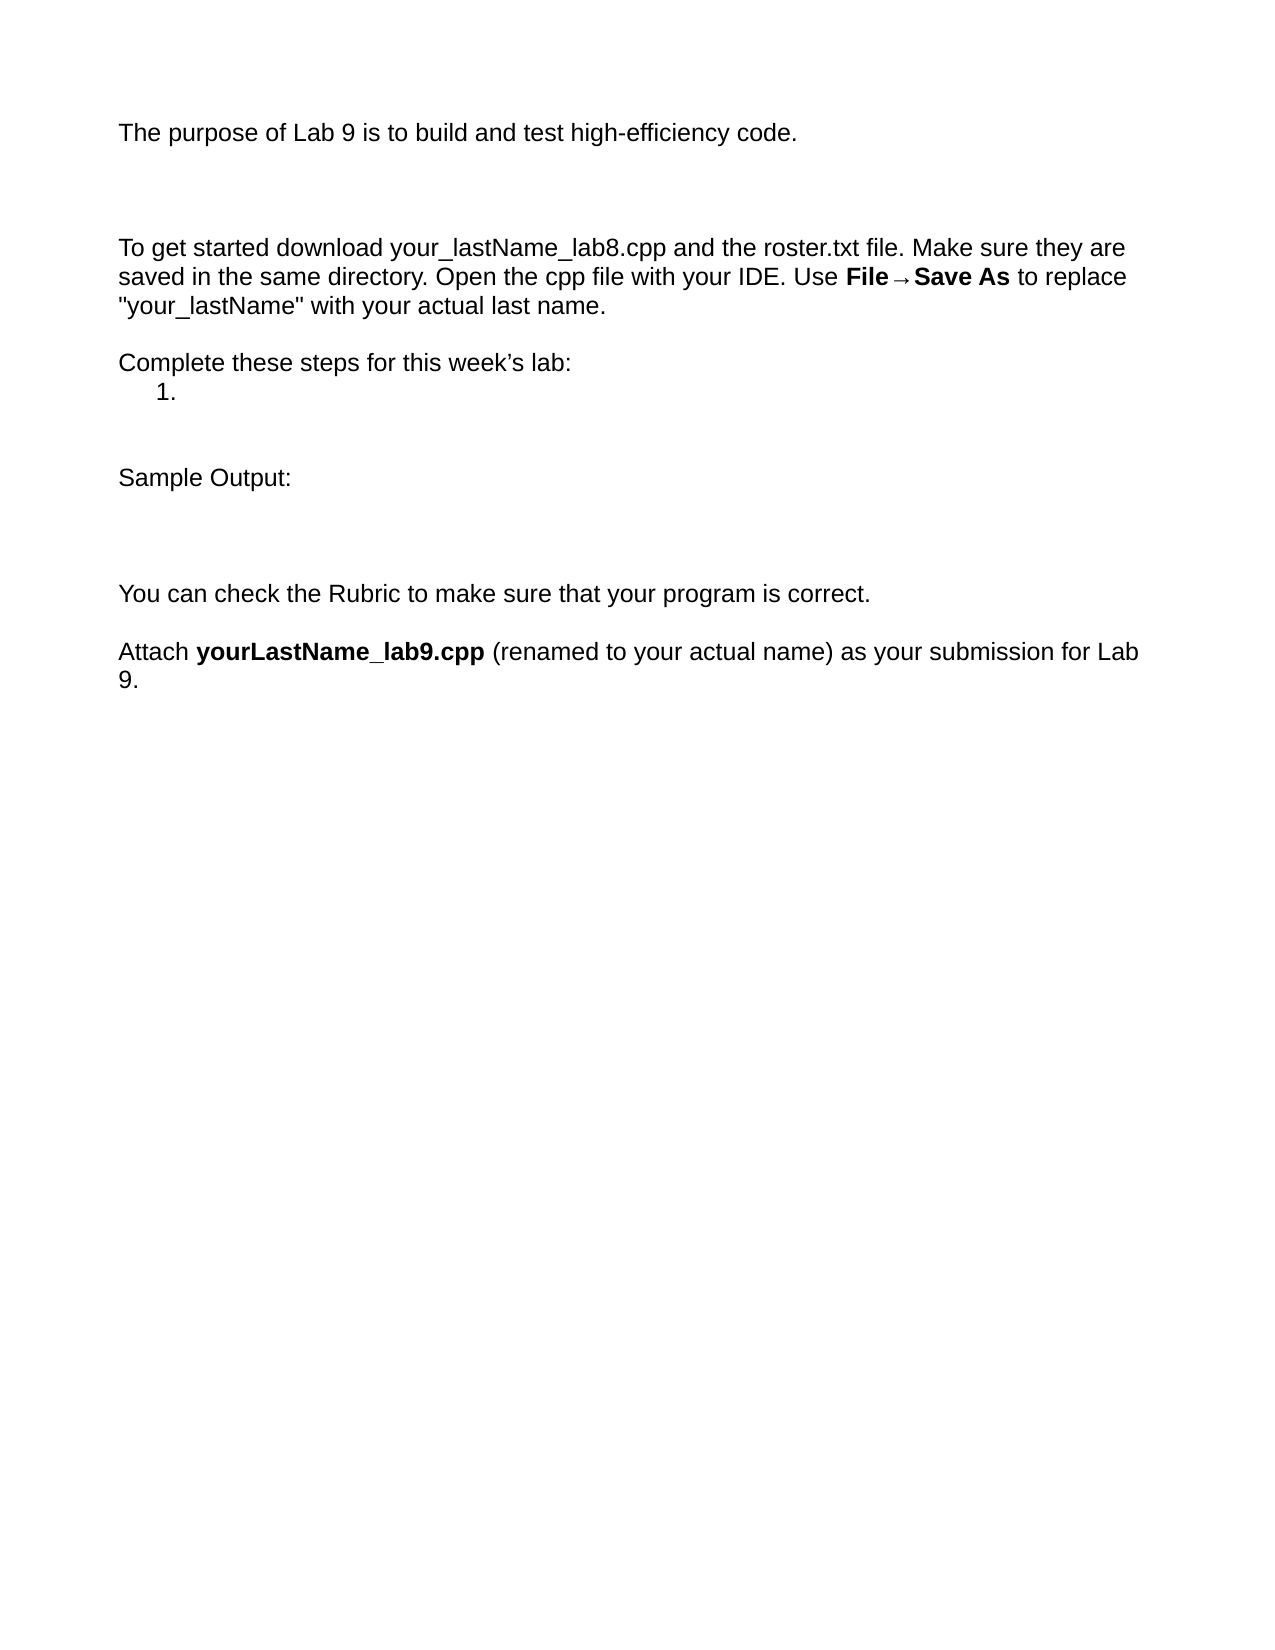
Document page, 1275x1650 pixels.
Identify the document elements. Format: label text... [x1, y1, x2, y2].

text The purpose of Lab 9 is to build and test high-efficiency code. [118, 118, 1157, 147]
text Sample Output: [118, 463, 1157, 492]
text Complete these steps for this week’s lab: [118, 348, 1157, 377]
text Attach yourLastName_lab9.cpp (renamed to your actual name) as your submission for Lab 9. [118, 636, 1157, 694]
text To get started download your_lastName_lab8.cpp and the roster.txt file. Make sure they are saved in the same directory. Open the cpp file with your IDE. Use File→Save As to replace "your_lastName" with your actual last name. [118, 233, 1157, 319]
text You can check the Rubric to make sure that your program is correct. [118, 579, 1157, 608]
